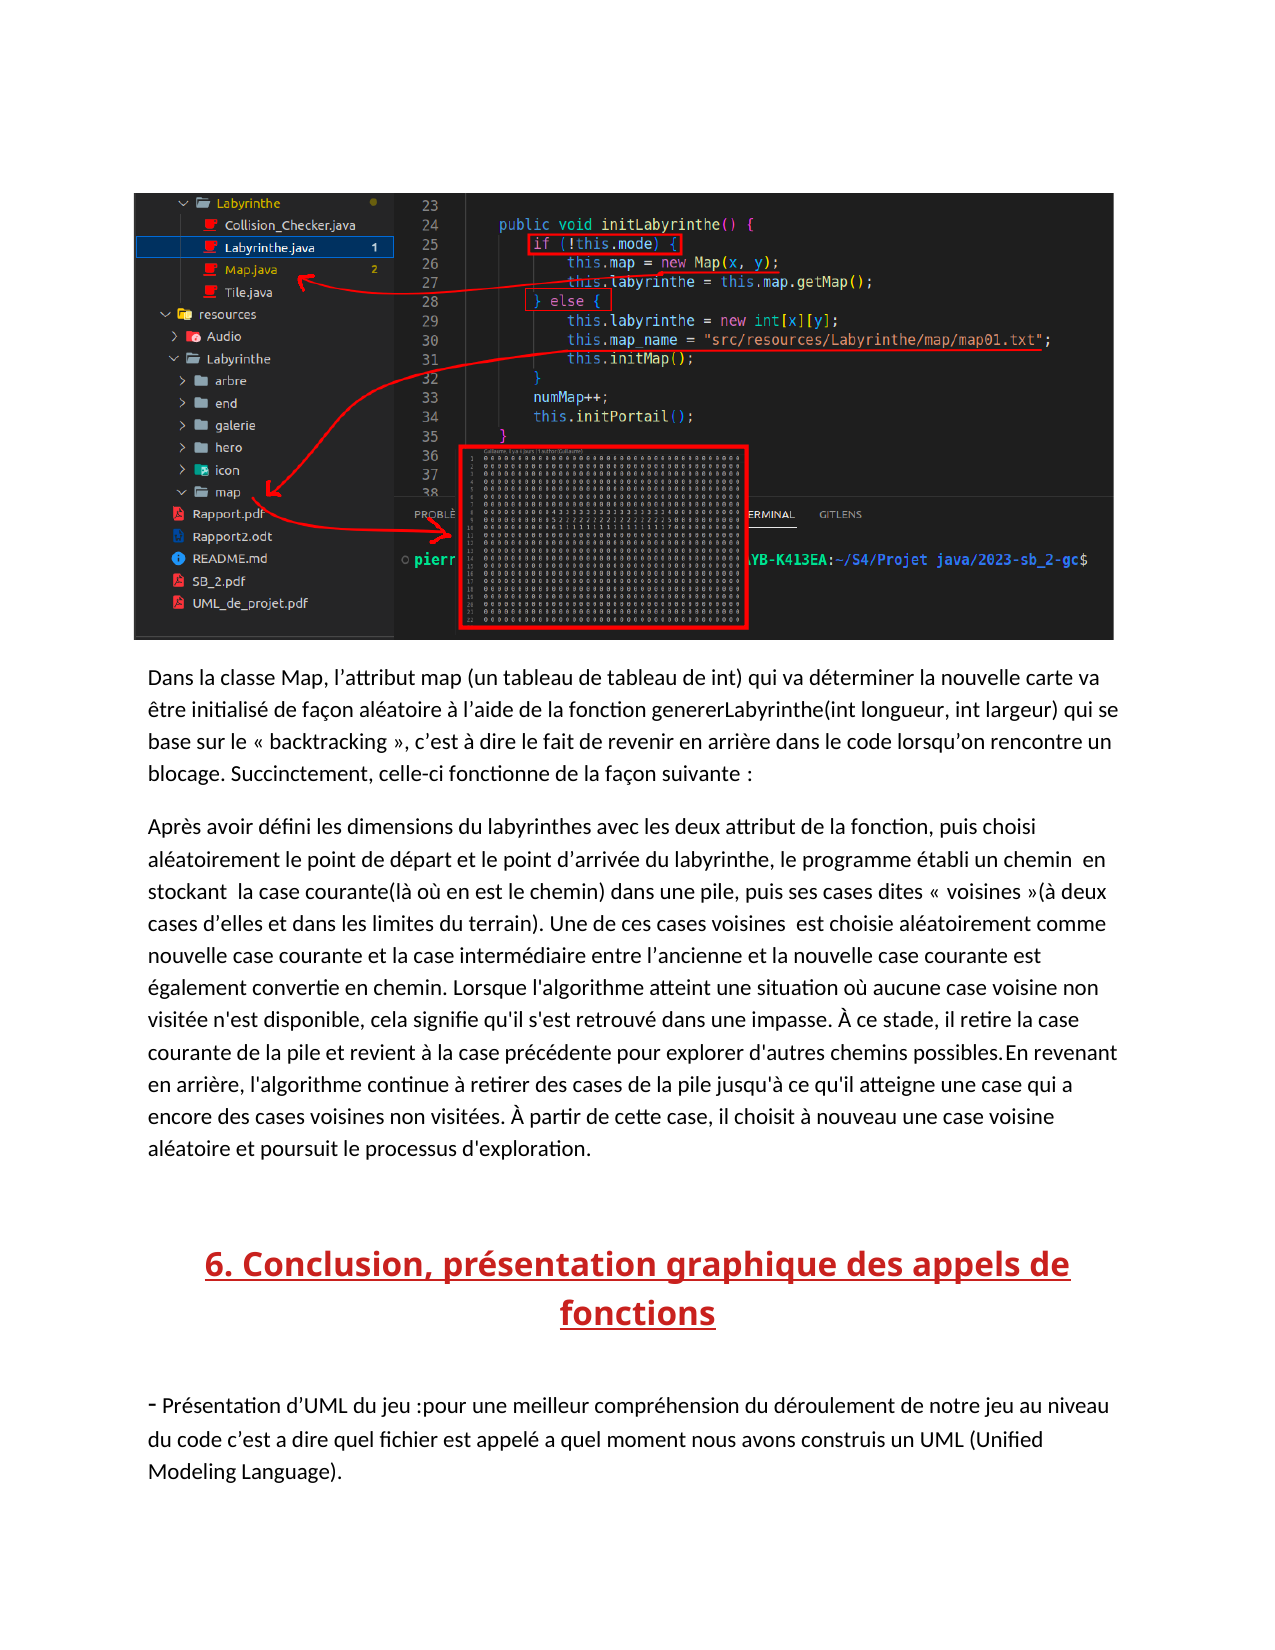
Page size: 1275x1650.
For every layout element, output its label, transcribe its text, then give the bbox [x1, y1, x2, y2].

text Après avoir défini les dimensions du labyrinthes avec les deux attribut de la fonction, puis choisi aléatoirement le point de départ et le point d’arrivée du labyrinthe, le programme établi un chemin en stockant la case courante(là où en est le chemin) dans une pile, puis ses cases dites « voisines »(à deux cases d’elles et dans les limites du terrain). Une de ces cases voisines est choisie aléatoirement comme nouvelle case courante et la case intermédiaire entre l’ancienne et la nouvelle case courante est également convertie en chemin. Lorsque l'algorithme atteint une situation où aucune case voisine non visitée n'est disponible, cela signifie qu'il s'est retrouvé dans une impasse. À ce stade, il retire la case courante de la pile et revient à la case précédente pour explorer d'autres chemins possibles.En revenant en arrière, l'algorithme continue à retirer des cases de la pile jusqu'à ce qu'il atteigne une case qui a encore des cases voisines non visitées. À partir de cette case, il choisit à nouveau une case voisine aléatoire et poursuit le processus d'exploration. [148, 812, 1127, 1162]
subtitle 6. Conclusion, présentation graphique des appels de fonctions [148, 1240, 1127, 1335]
picture [133, 193, 1114, 640]
text - Présentation d’UML du jeu :pour une meilleur compréhension du déroulement de notre jeu au niveau du code c’est a dire quel fichier est appelé a quel moment nous avons construis un UML (Unified Modeling Language). [148, 1385, 1127, 1485]
text Dans la classe Map, l’attribut map (un tableau de tableau de int) qui va déterminer la nouvelle carte va être initialisé de façon aléatoire à l’aide de la fonction genererLabyrinthe(int longueur, int largeur) qui se base sur le « backtracking », c’est à dire le fait de revenir en arrière dans le code lorsqu’on rencontre un blocage. Succinctement, celle-ci fonctionne de la façon suivante : [148, 194, 1127, 787]
